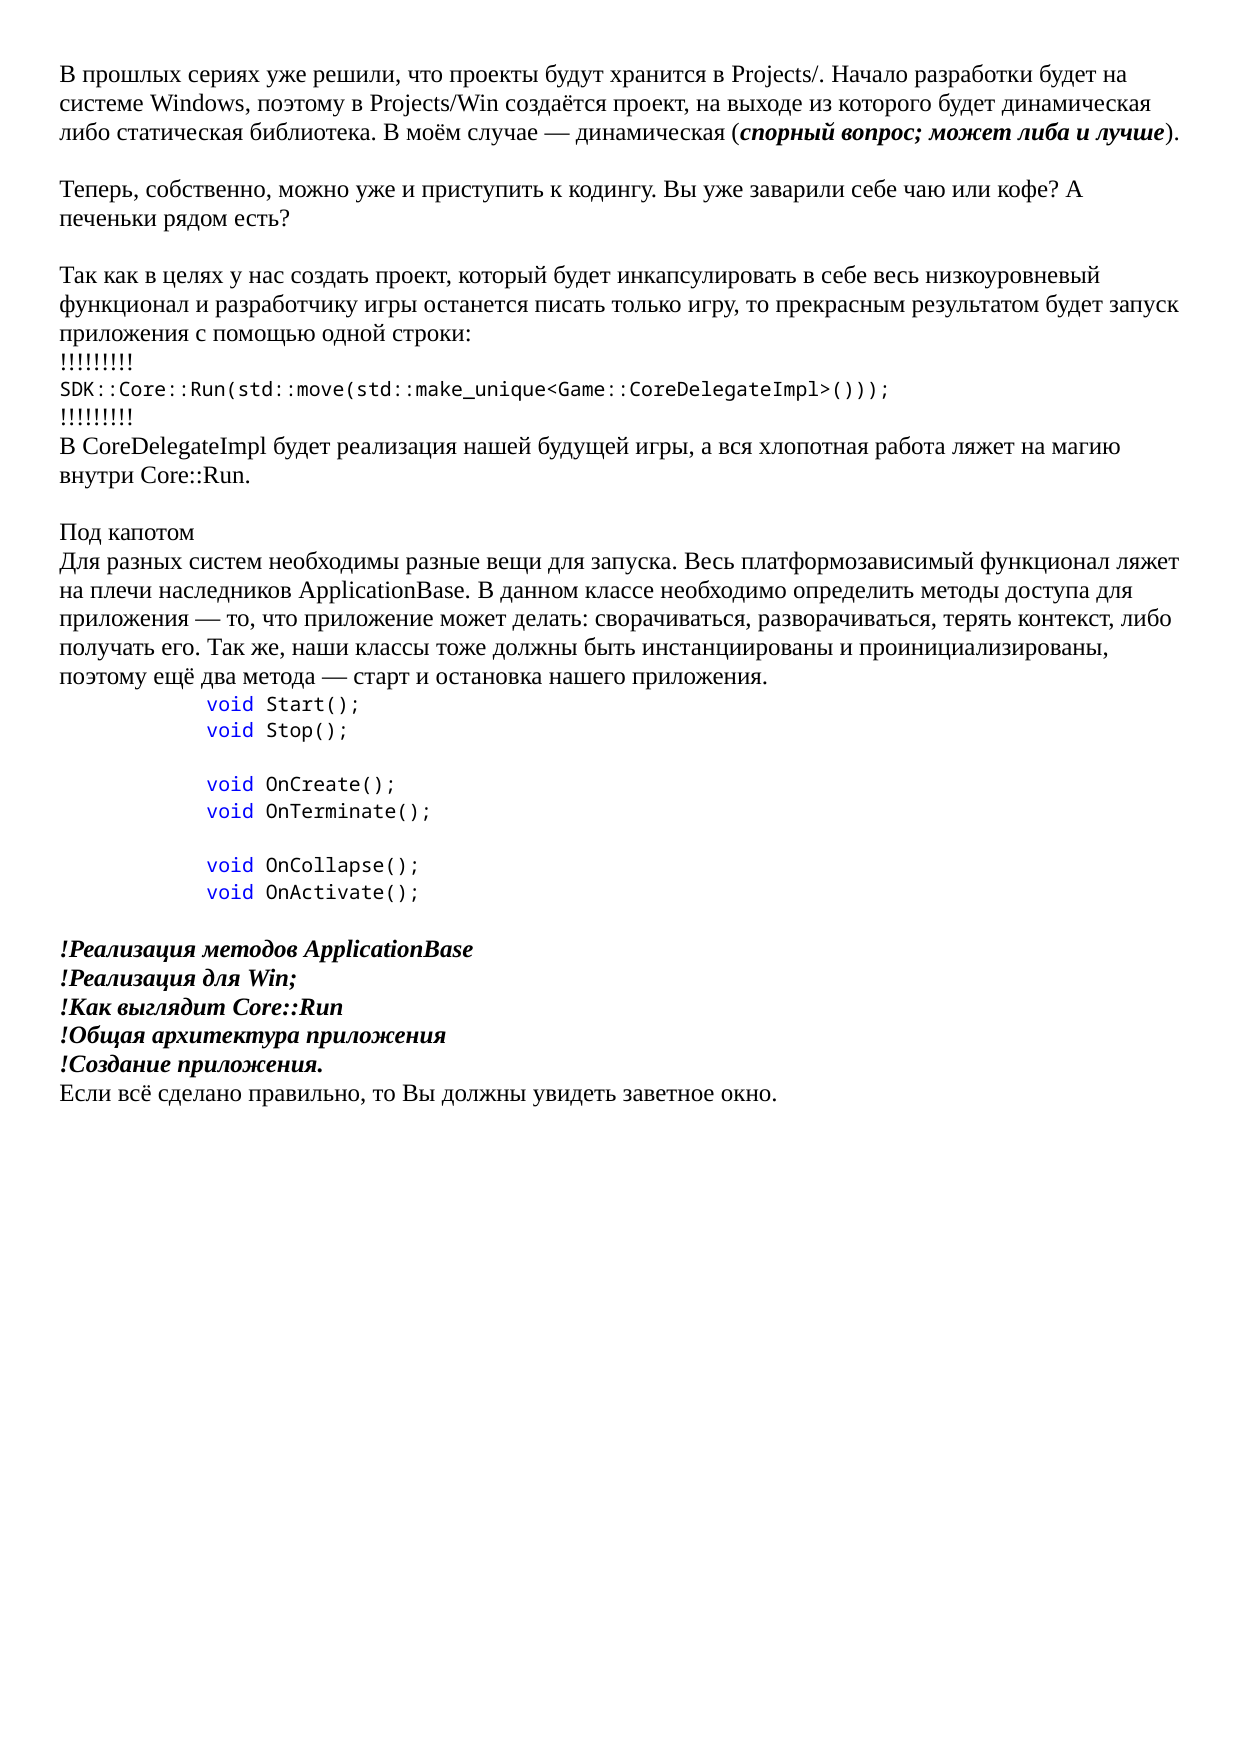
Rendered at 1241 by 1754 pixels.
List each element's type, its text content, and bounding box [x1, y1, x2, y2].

text SDK::Core::Run(std::move(std::make_unique<Game::CoreDelegateImpl>())); [59, 375, 1181, 402]
text В прошлых сериях уже решили, что проекты будут хранится в Projects/. Начало разработки будет на системе Windows, поэтому в Projects/Win создаётся проект, на выходе из которого будет динамическая либо статическая библиотека. В моём случае — динамическая (спорный вопрос; может либа и лучше). [59, 59, 1181, 145]
text !!!!!!!!! [59, 402, 1181, 431]
text Под капотом [59, 517, 1181, 546]
text Так как в целях у нас создать проект, который будет инкапсулировать в себе весь низкоуровневый функционал и разработчику игры останется писать только игру, то прекрасным результатом будет запуск приложения с помощью одной строки: [59, 260, 1181, 347]
text !Общая архитектура приложения [59, 1021, 1181, 1049]
text void Start(); [59, 690, 1181, 717]
text В CoreDelegateImpl будет реализация нашей будущей игры, а вся хлопотная работа ляжет на магию внутри Core::Run. [59, 431, 1181, 488]
text !Как выглядит Core::Run [59, 992, 1181, 1021]
text !Создание приложения. [59, 1049, 1181, 1078]
text void OnTerminate(); [59, 798, 1181, 825]
text Для разных систем необходимы разные вещи для запуска. Весь платформозависимый функционал ляжет на плечи наследников ApplicationBase. В данном классе необходимо определить методы доступа для приложения — то, что приложение может делать: сворачиваться, разворачиваться, терять контекст, либо получать его. Так же, наши классы тоже должны быть инстанциированы и проинициализированы, поэтому ещё два метода — старт и остановка нашего приложения. [59, 546, 1181, 690]
text Если всё сделано правильно, то Вы должны увидеть заветное окно. [59, 1078, 1181, 1107]
text void Stop(); [59, 717, 1181, 744]
text !Реализация для Win; [59, 963, 1181, 992]
text void OnActivate(); [59, 879, 1181, 906]
text void OnCreate(); [59, 771, 1181, 798]
text !Реализация методов ApplicationBase [59, 934, 1181, 963]
text Теперь, собственно, можно уже и приступить к кодингу. Вы уже заварили себе чаю или кофе? А печеньки рядом есть? [59, 174, 1181, 232]
text void OnCollapse(); [59, 852, 1181, 879]
text !!!!!!!!! [59, 347, 1181, 375]
